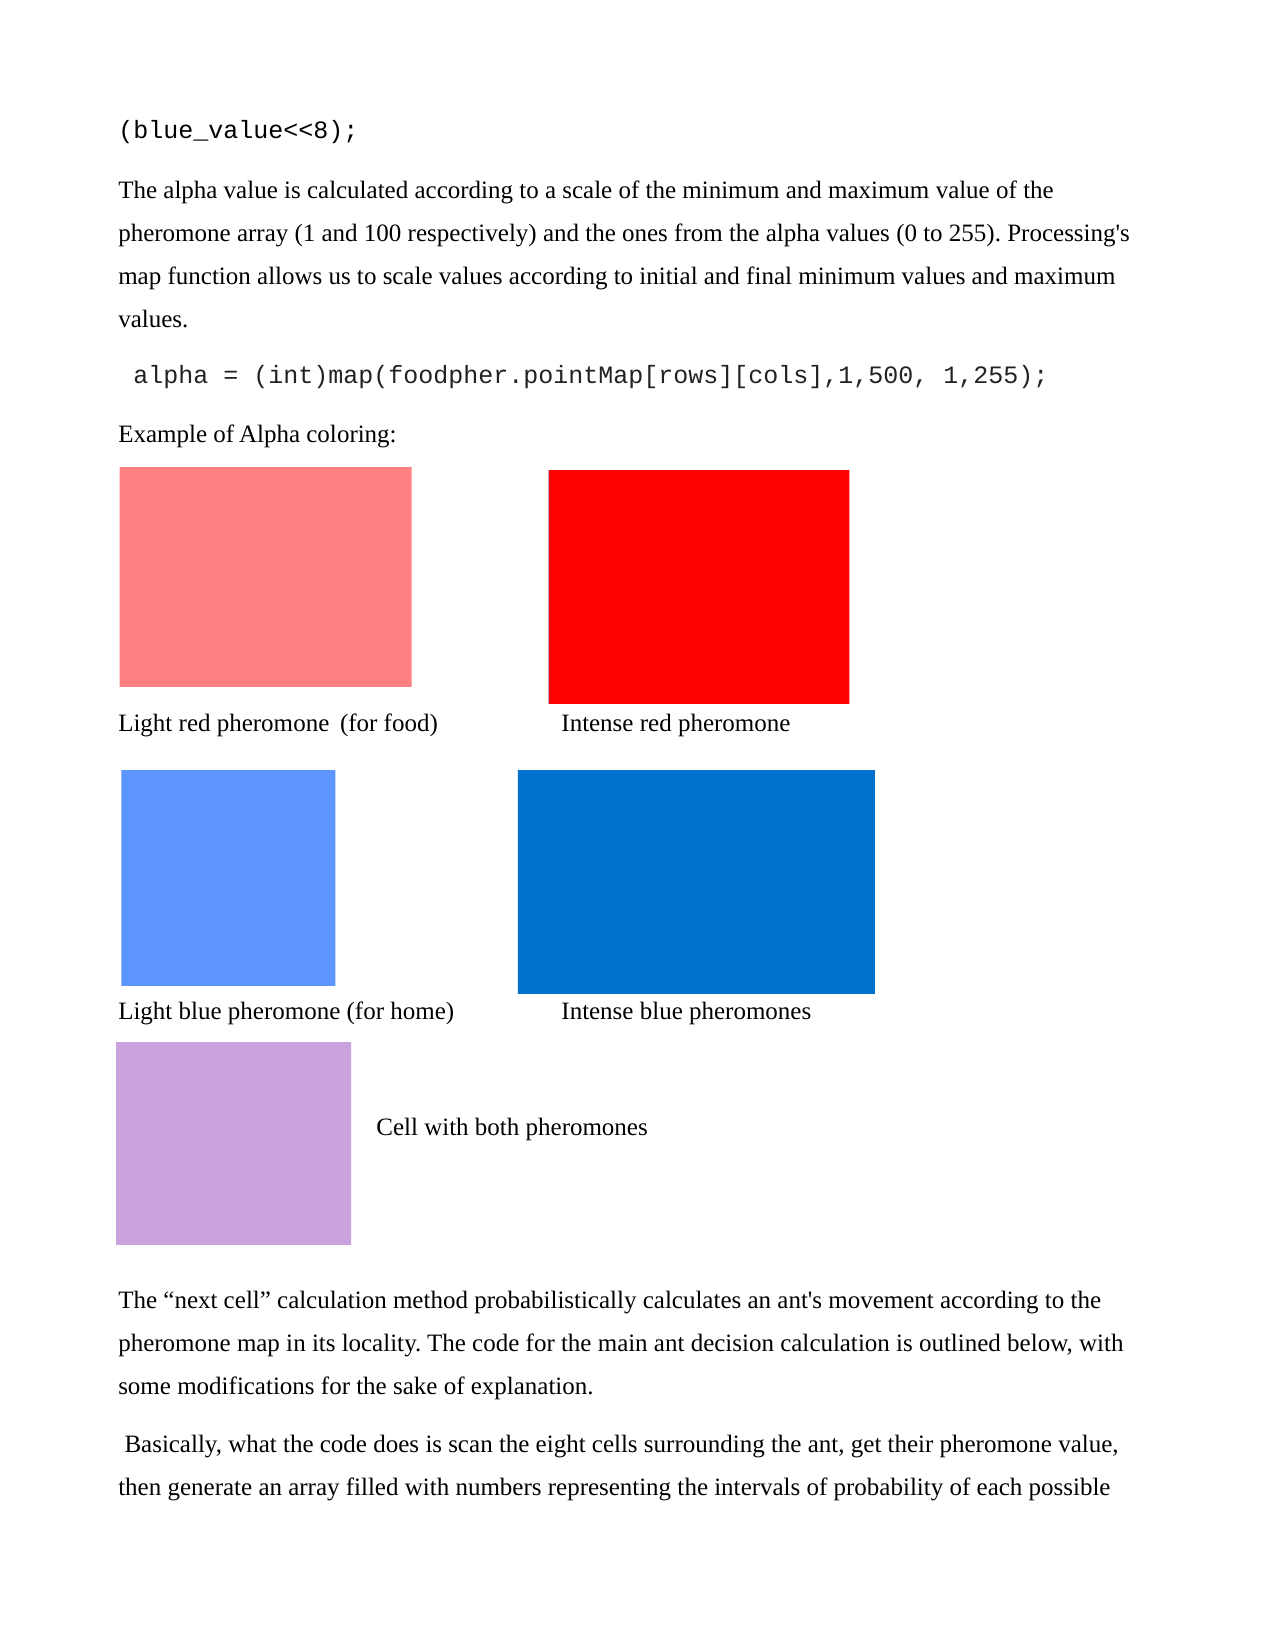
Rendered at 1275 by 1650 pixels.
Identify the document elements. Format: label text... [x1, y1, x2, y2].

text alpha = (int)map(foodpher.pointMap[rows][cols],1,500, 1,255); [118, 362, 1157, 391]
text Example of Alpha coloring: [118, 419, 1157, 448]
text Basically, what the code does is scan the eight cells surrounding the ant, get their pheromone value, then generate an array filled with numbers representing the intervals of probability of each possible [118, 1429, 1157, 1501]
picture [116, 1042, 352, 1245]
picture [119, 467, 412, 687]
picture [548, 470, 850, 704]
text Cell with both pheromones [352, 1112, 1157, 1141]
text Light blue pheromone (for home) Intense blue pheromones [118, 996, 1157, 1025]
text Light red pheromone (for food) Intense red pheromone [118, 708, 1157, 737]
text The “next cell” calculation method probabilistically calculates an ant's movement according to the pheromone map in its locality. The code for the main ant decision calculation is outlined below, with some modifications for the sake of explanation. [118, 1285, 1157, 1400]
text The alpha value is calculated according to a scale of the minimum and maximum value of the pheromone array (1 and 100 respectively) and the ones from the alpha values (0 to 255). Processing's map function allows us to scale values according to initial and final minimum values and maximum values. [118, 175, 1157, 333]
picture [517, 770, 875, 994]
text (blue_value<<8); [118, 118, 1157, 146]
picture [121, 770, 336, 986]
